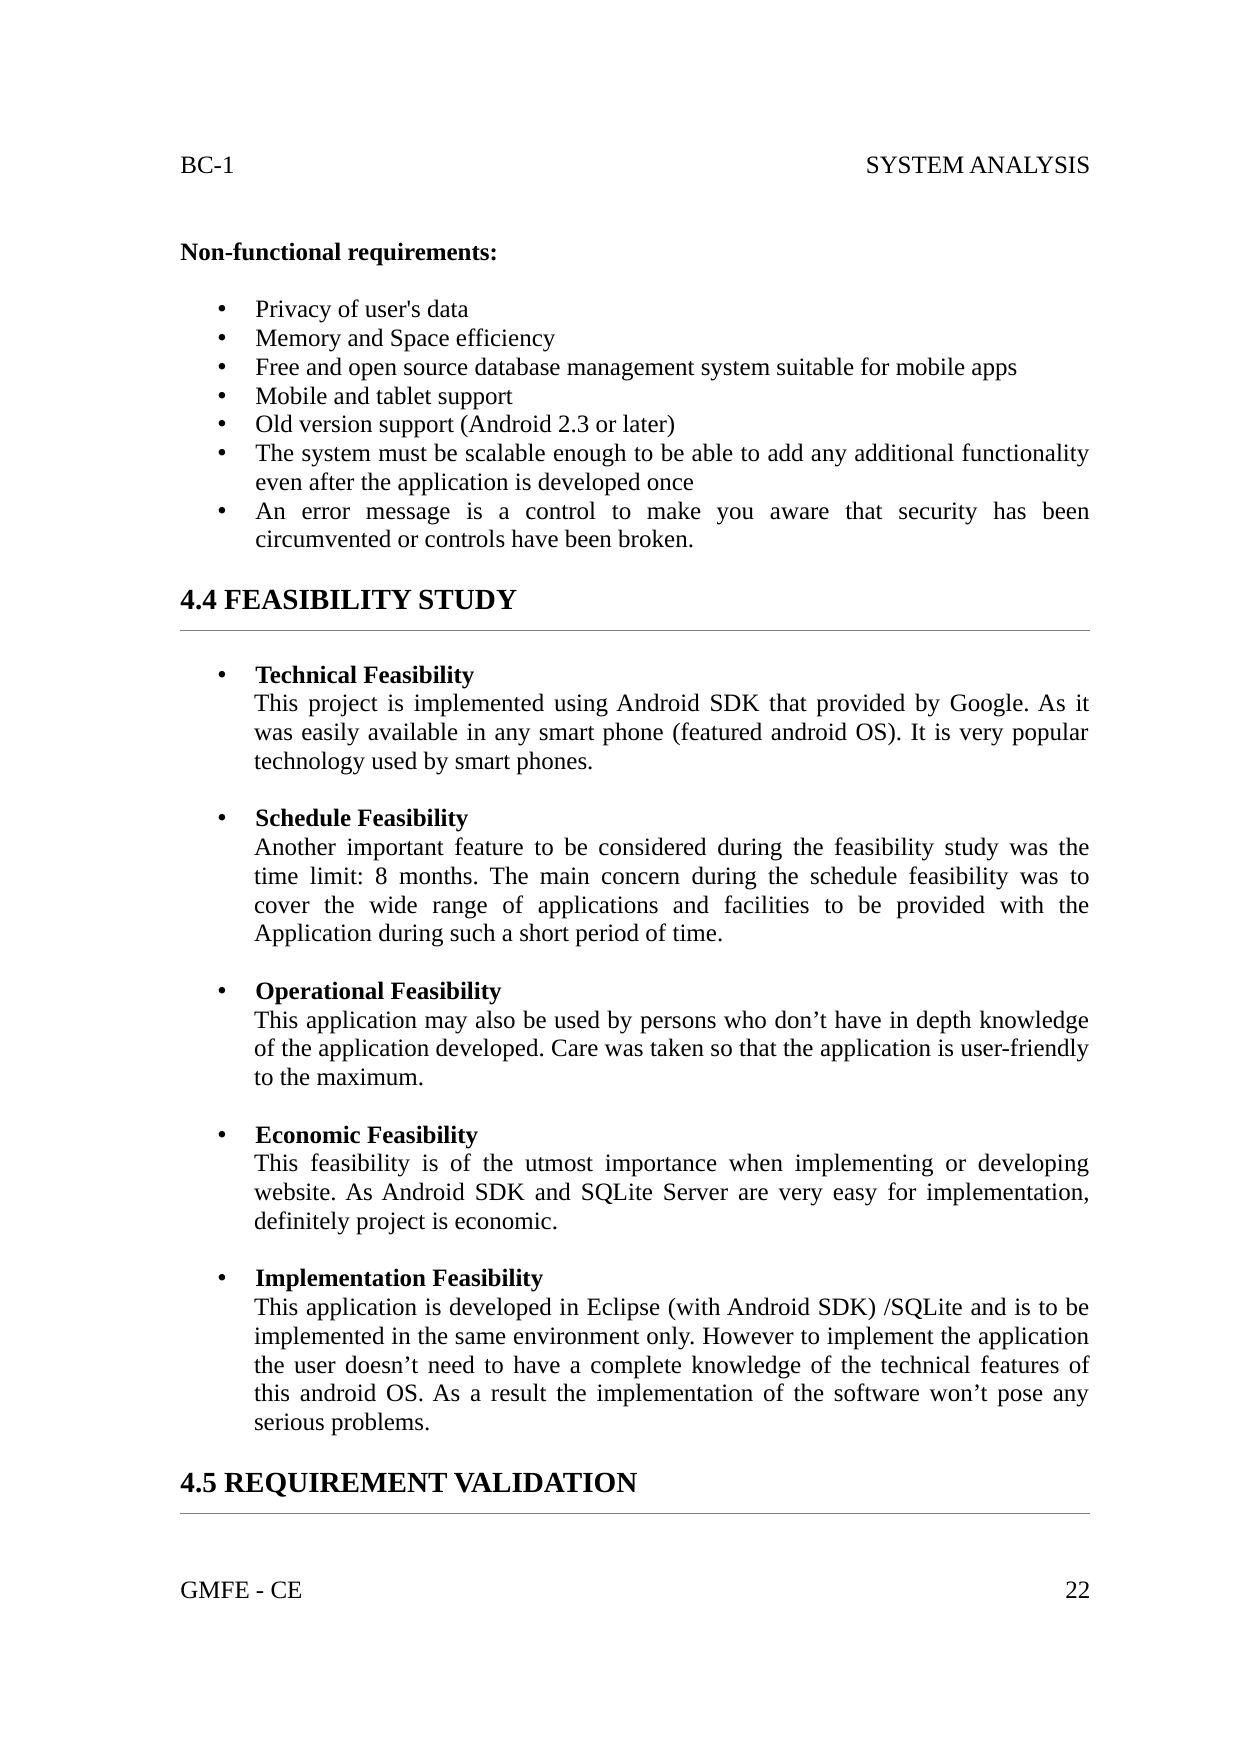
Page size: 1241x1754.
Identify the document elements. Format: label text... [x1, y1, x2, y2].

list Operational Feasibility [218, 976, 1090, 1005]
list Schedule Feasibility [218, 803, 1090, 832]
list Free and open source database management system suitable for mobile apps [218, 352, 1090, 381]
text This application is developed in Eclipse (with Android SDK) /SQLite and is to be implemented in the same environment only. However to implement the application the user doesn’t need to have a complete knowledge of the technical features of this android OS. As a result the implementation of the software won’t pose any serious problems. [254, 1292, 1090, 1436]
text This application may also be used by persons who don’t have in depth knowledge of the application developed. Care was taken so that the application is user-friendly to the maximum. [254, 1005, 1090, 1091]
list An error message is a control to make you aware that security has been circumvented or controls have been broken. [218, 496, 1090, 553]
list Mobile and tablet support [218, 381, 1090, 409]
text This feasibility is of the utmost importance when implementing or developing website. As Android SDK and SQLite Server are very easy for implementation, definitely project is economic. [254, 1148, 1090, 1235]
text Another important feature to be considered during the feasibility study was the time limit: 8 months. The main concern during the schedule feasibility was to cover the wide range of applications and facilities to be provided with the Application during such a short period of time. [254, 832, 1090, 947]
text 4.5 REQUIREMENT VALIDATION [180, 1465, 1090, 1498]
list Economic Feasibility [218, 1120, 1090, 1148]
list Technical Feasibility [218, 660, 1090, 688]
list Memory and Space efficiency [218, 323, 1090, 352]
list Implementation Feasibility [218, 1263, 1090, 1292]
text This project is implemented using Android SDK that provided by Google. As it was easily available in any smart phone (featured android OS). It is very popular technology used by smart phones. [254, 688, 1090, 775]
text Non-functional requirements: [180, 237, 1090, 266]
text 4.4 FEASIBILITY STUDY [180, 582, 1090, 616]
list Old version support (Android 2.3 or later) [218, 409, 1090, 438]
list Privacy of user's data [218, 294, 1090, 323]
list The system must be scalable enough to be able to add any additional functionality even after the application is developed once [218, 438, 1090, 496]
